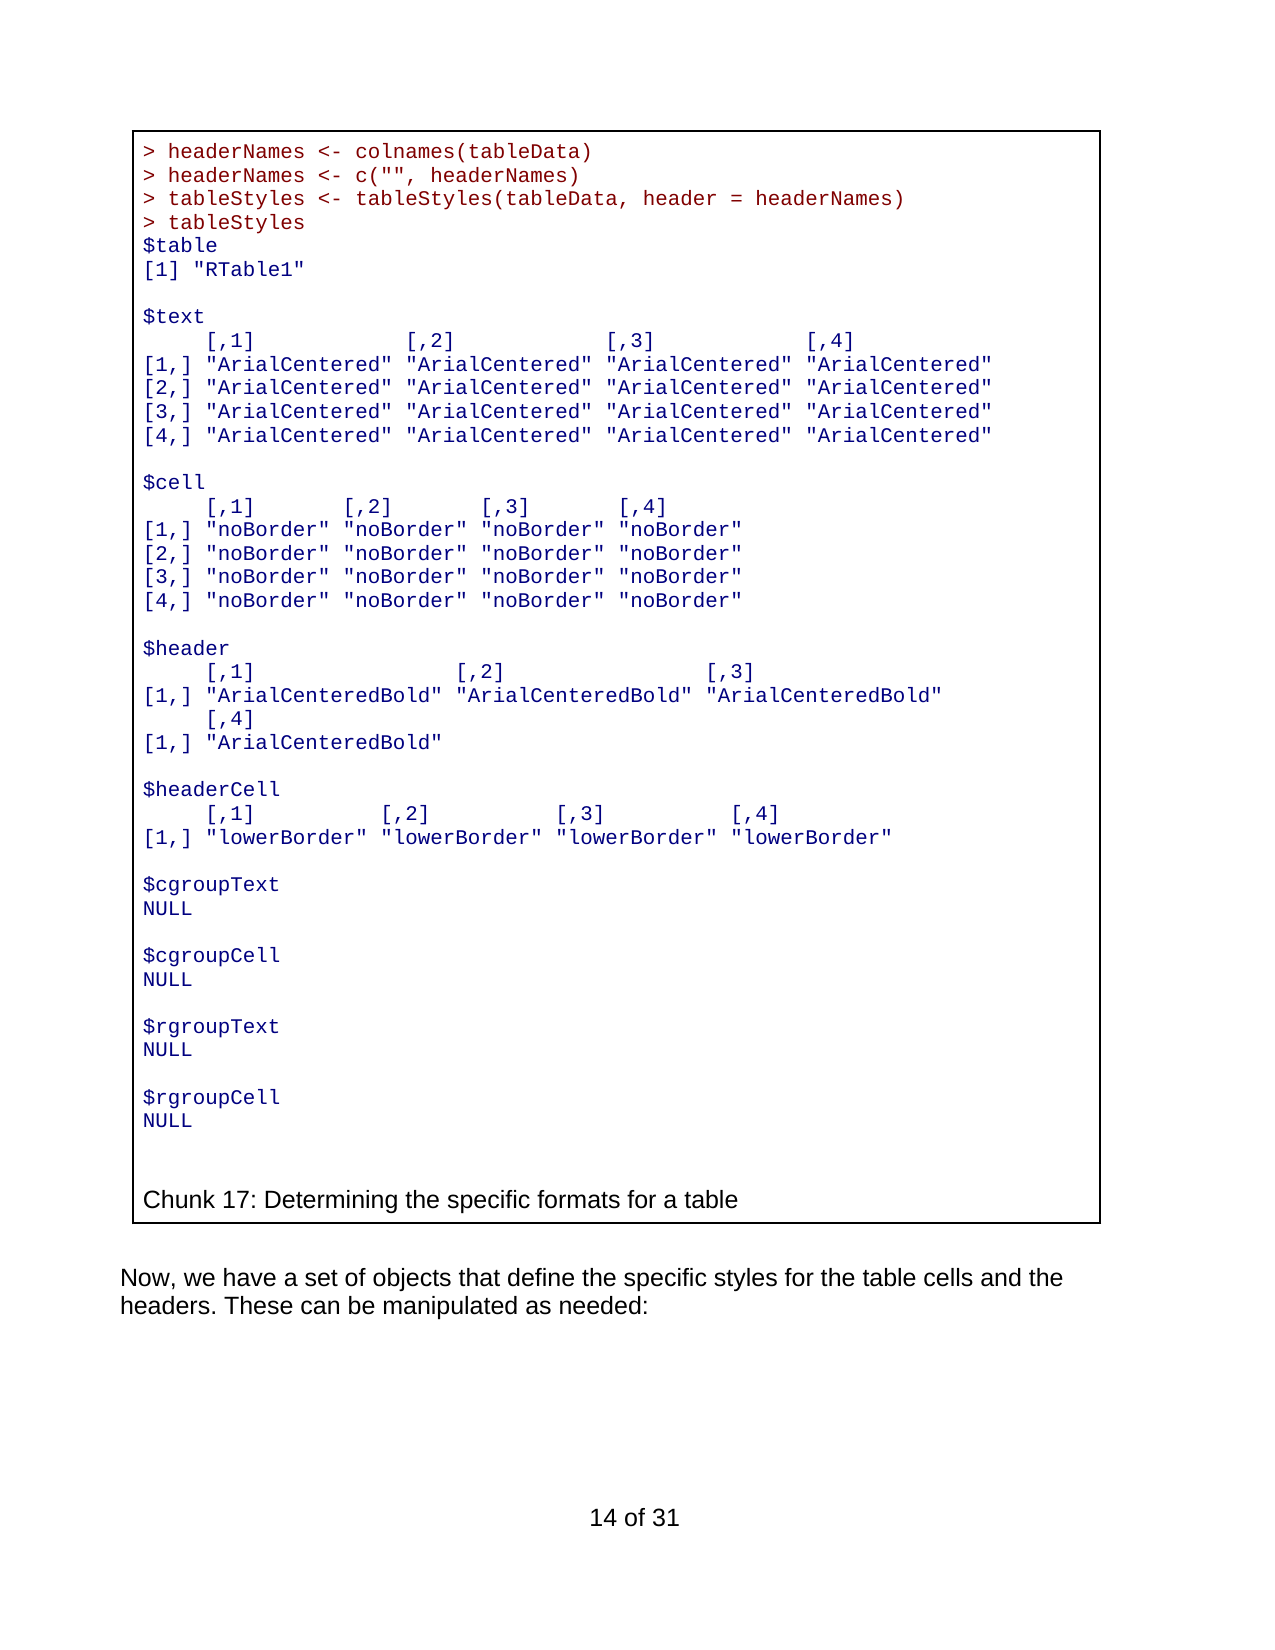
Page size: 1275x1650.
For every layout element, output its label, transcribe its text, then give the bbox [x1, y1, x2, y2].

text $cgroupCell [143, 945, 1090, 968]
text > tableStyles <- tableStyles(tableData, header = headerNames) [143, 188, 1090, 212]
text NULL [143, 968, 1090, 992]
text NULL [143, 1039, 1090, 1063]
text [1,] "ArialCenteredBold" [143, 732, 1090, 756]
text Chunk 17: Determining the specific formats for a table [143, 1185, 1090, 1213]
text $header [143, 637, 1090, 661]
text [,1] [,2] [,3] [,4] [143, 496, 1090, 519]
text [3,] "ArialCentered" "ArialCentered" "ArialCentered" "ArialCentered" [143, 401, 1090, 425]
text $table [143, 236, 1090, 259]
text [4,] "ArialCentered" "ArialCentered" "ArialCentered" "ArialCentered" [143, 425, 1090, 448]
text > tableStyles [143, 212, 1090, 236]
text NULL [143, 898, 1090, 921]
text $text [143, 306, 1090, 330]
text [,1] [,2] [,3] [143, 661, 1090, 685]
text [,4] [143, 708, 1090, 732]
text [1] "RTable1" [143, 259, 1090, 283]
text NULL [143, 1110, 1090, 1134]
text [4,] "noBorder" "noBorder" "noBorder" "noBorder" [143, 590, 1090, 614]
text [1,] "ArialCentered" "ArialCentered" "ArialCentered" "ArialCentered" [143, 354, 1090, 377]
text [3,] "noBorder" "noBorder" "noBorder" "noBorder" [143, 567, 1090, 590]
text Now, we have a set of objects that define the specific styles for the table cells and the headers. These can be manipulated as needed: [120, 1264, 1149, 1320]
text [1,] "lowerBorder" "lowerBorder" "lowerBorder" "lowerBorder" [143, 827, 1090, 850]
text $cell [143, 472, 1090, 496]
text > headerNames <- colnames(tableData) [143, 141, 1090, 164]
text > headerNames <- c("", headerNames) [143, 164, 1090, 188]
text $cgroupText [143, 874, 1090, 898]
text $headerCell [143, 779, 1090, 803]
text $rgroupText [143, 1016, 1090, 1039]
text [,1] [,2] [,3] [,4] [143, 330, 1090, 354]
text [,1] [,2] [,3] [,4] [143, 803, 1090, 827]
text $rgroupCell [143, 1087, 1090, 1110]
text [1,] "noBorder" "noBorder" "noBorder" "noBorder" [143, 519, 1090, 543]
text [2,] "noBorder" "noBorder" "noBorder" "noBorder" [143, 543, 1090, 567]
text [1,] "ArialCenteredBold" "ArialCenteredBold" "ArialCenteredBold" [143, 685, 1090, 708]
text [2,] "ArialCentered" "ArialCentered" "ArialCentered" "ArialCentered" [143, 377, 1090, 401]
